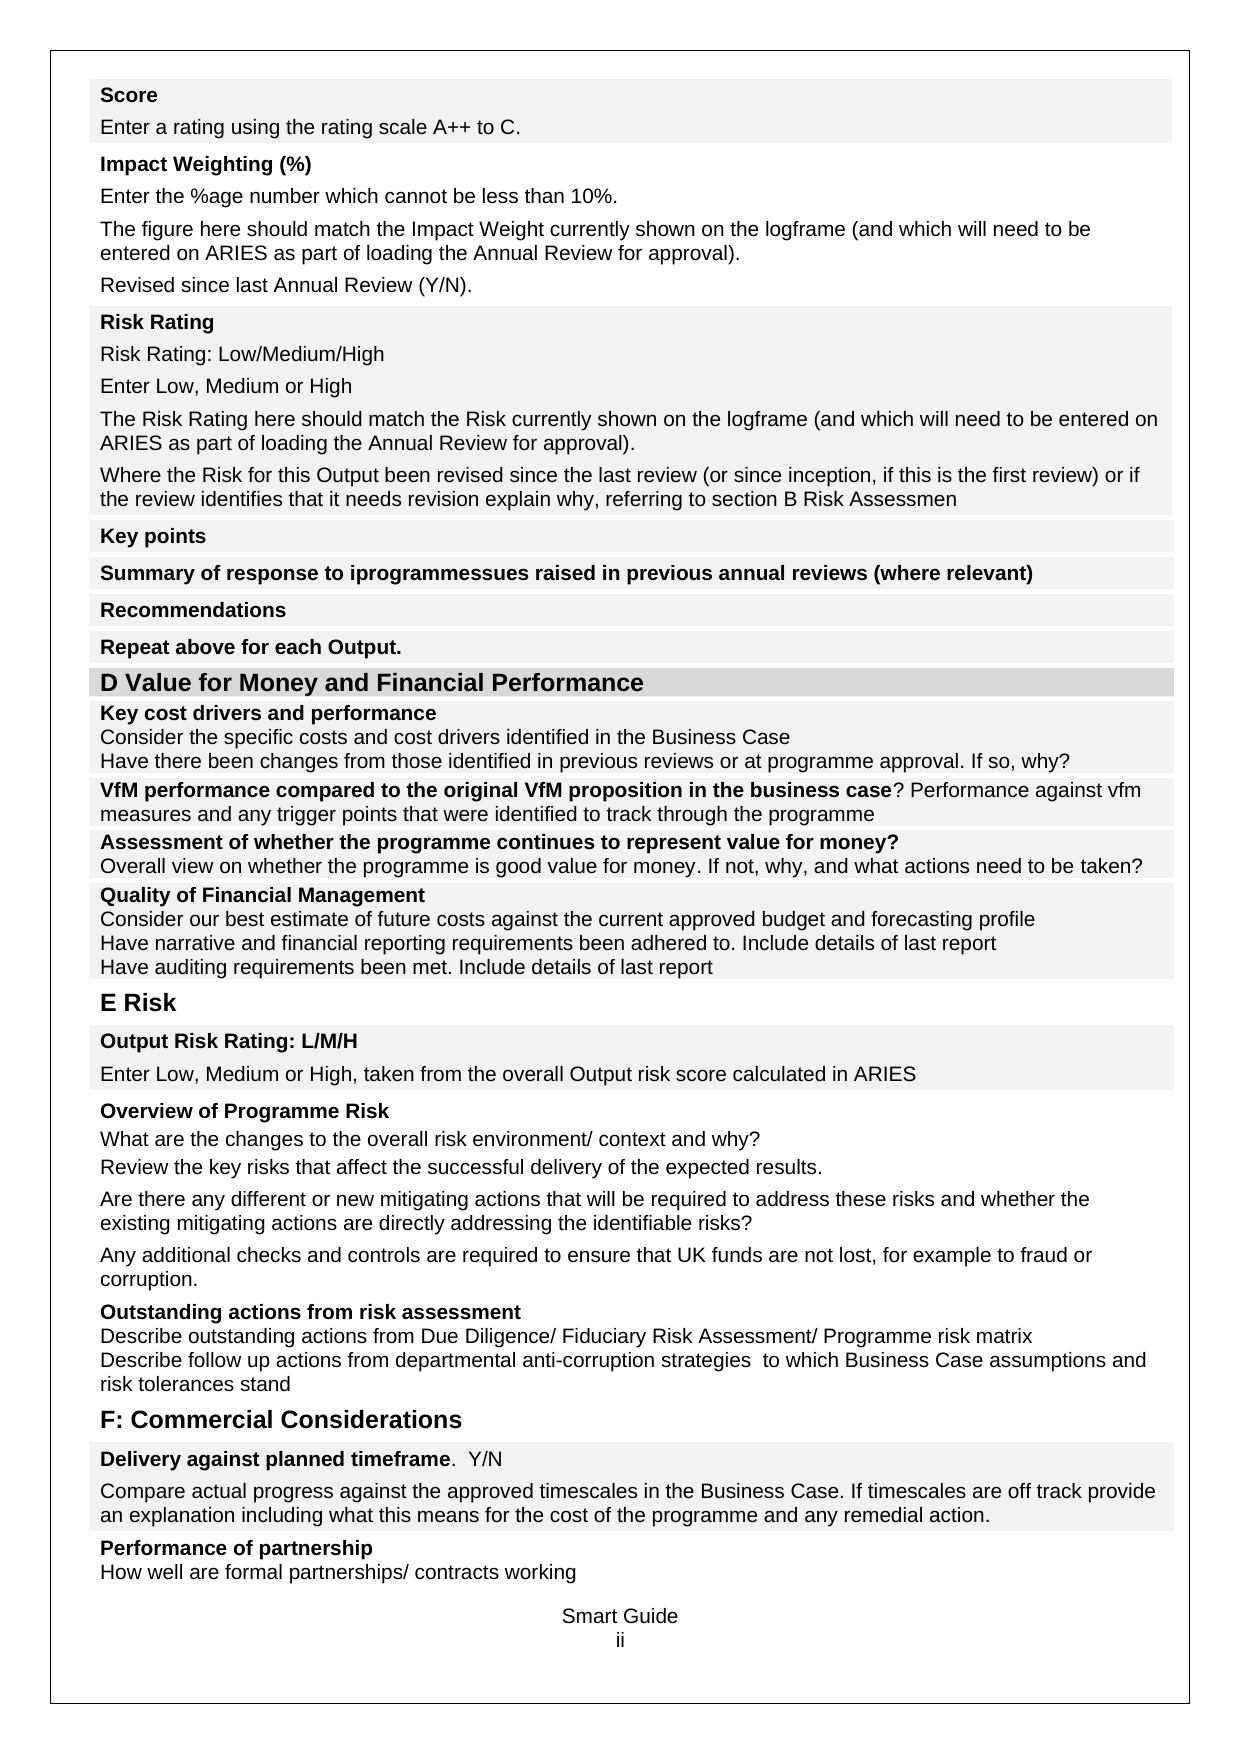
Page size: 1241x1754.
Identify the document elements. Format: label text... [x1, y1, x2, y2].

table_cell E Risk [89, 983, 1174, 1020]
table_cell Impact Weighting (%) Enter the %age number which cannot be less than 10%. The figure here should match the Impact Weight currently shown on the logframe (and which will need to be entered on ARIES as part of loading the Annual Review for approval). Revised since last Annual Review (Y/N). [89, 148, 1174, 301]
table_cell Output Risk Rating: L/M/H Enter Low, Medium or High, taken from the overall Output risk score calculated in ARIES [89, 1025, 1174, 1090]
table_cell Overview of Programme Risk What are the changes to the overall risk environment/ context and why? Review the key risks that affect the successful delivery of the expected results. Are there any different or new mitigating actions that will be required to address these risks and whether the existing mitigating actions are directly addressing the identifiable risks? Any additional checks and controls are required to ensure that UK funds are not lost, for example to fraud or corruption. [89, 1095, 1174, 1295]
table_cell Repeat above for each Output. [89, 631, 1174, 663]
table_cell Delivery against planned timeframe. Y/N Compare actual progress against the approved timescales in the Business Case. If timescales are off track provide an explanation including what this means for the cost of the programme and any remedial action. [89, 1442, 1174, 1531]
table_cell Risk Rating Risk Rating: Low/Medium/High Enter Low, Medium or High The Risk Rating here should match the Risk currently shown on the logframe (and which will need to be entered on ARIES as part of loading the Annual Review for approval). Where the Risk for this Output been revised since the last review (or since inception, if this is the first review) or if the review identifies that it needs revision explain why, referring to section B Risk Assessmen [89, 306, 1172, 515]
table_cell Summary of response to iprogrammessues raised in previous annual reviews (where relevant) [89, 557, 1174, 589]
table_cell Outstanding actions from risk assessment Describe outstanding actions from Due Diligence/ Fiduciary Risk Assessment/ Programme risk matrix Describe follow up actions from departmental anti-corruption strategies to which Business Case assumptions and risk tolerances stand [89, 1300, 1174, 1396]
table_cell Performance of partnership How well are formal partnerships/ contracts working [89, 1536, 1174, 1583]
table_cell F: Commercial Considerations [89, 1401, 1174, 1438]
table_cell Recommendations [89, 594, 1174, 626]
table_cell Key points [89, 520, 1174, 552]
table_cell D Value for Money and Financial Performance [89, 668, 1174, 696]
table_cell Score Enter a rating using the rating scale A++ to C. [89, 79, 1172, 143]
table_cell Key cost drivers and performance Consider the specific costs and cost drivers identified in the Business Case Have there been changes from those identified in previous reviews or at programme approval. If so, why? [89, 701, 1174, 773]
